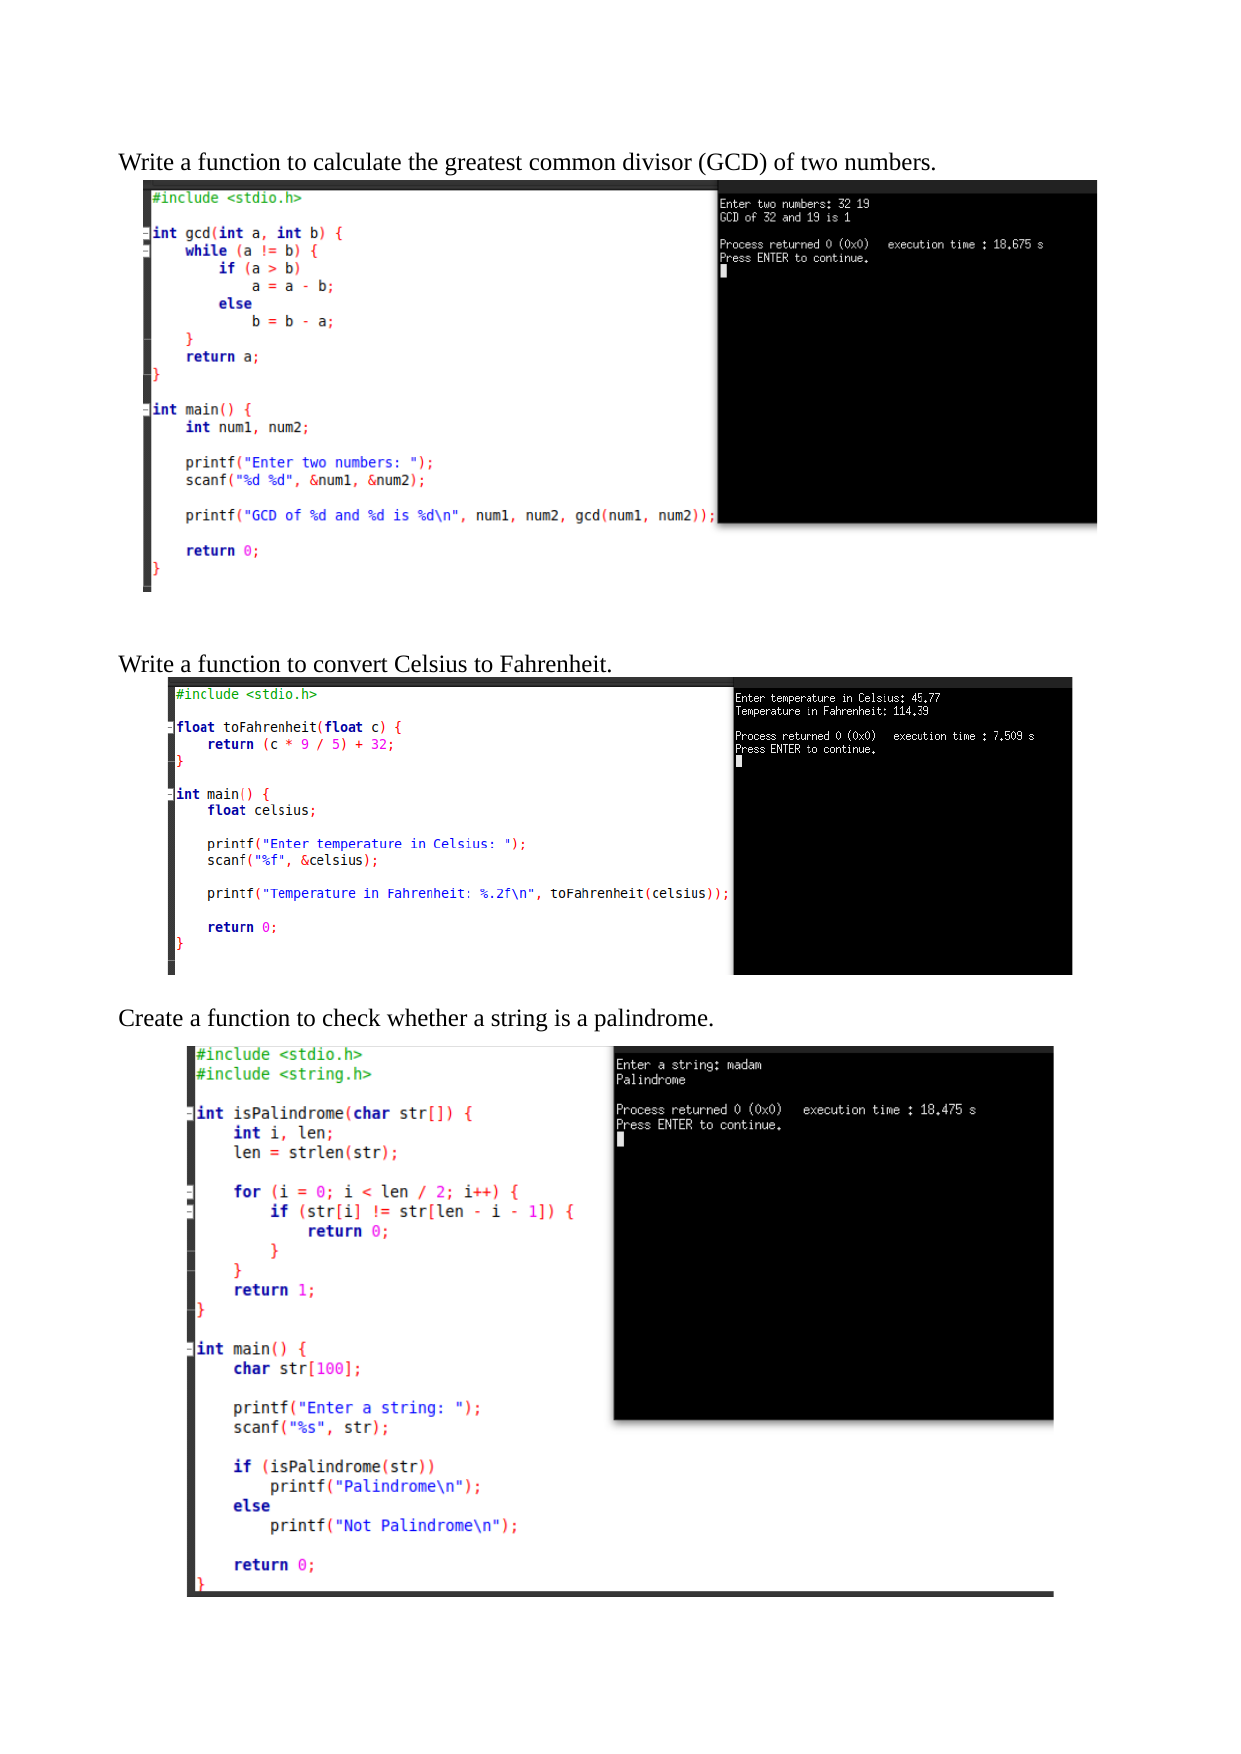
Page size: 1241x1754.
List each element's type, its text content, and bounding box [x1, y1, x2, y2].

text Write a function to calculate the greatest common divisor (GCD) of two numbers. [118, 147, 1122, 176]
text Write a function to convert Celsius to Fahrenheit. [118, 649, 1122, 678]
text Create a function to check whether a string is a palindrome. [118, 1003, 1122, 1032]
picture [186, 1046, 1054, 1597]
picture [143, 180, 1098, 592]
picture [167, 677, 1073, 975]
